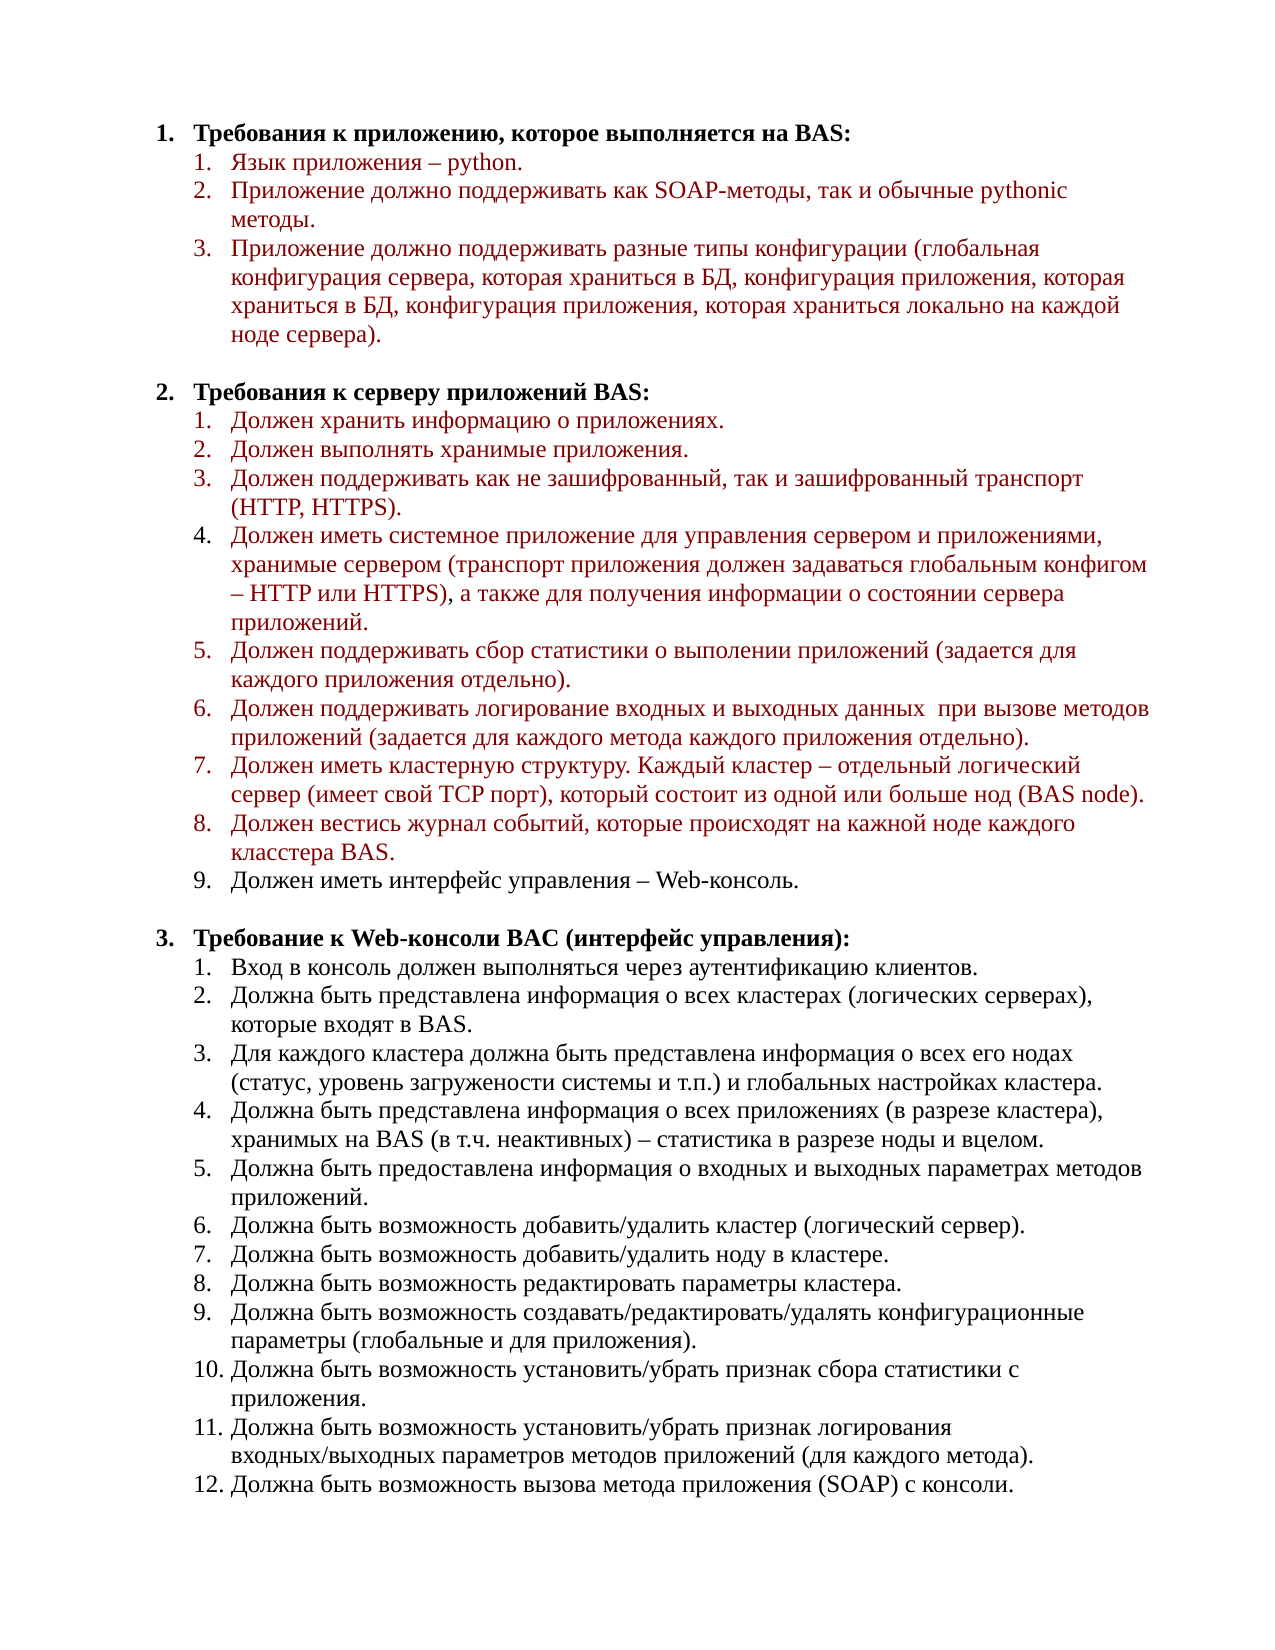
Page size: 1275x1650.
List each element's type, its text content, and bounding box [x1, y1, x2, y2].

list Вход в консоль должен выполняться через аутентификацию клиентов. [193, 952, 1157, 981]
list Должна быть возможность вызова метода приложения (SOAP) c консоли. [193, 1469, 1157, 1498]
list Должен выполнять хранимые приложения. [193, 434, 1157, 463]
list Должен поддерживать сбор статистики о выполении приложений (задается для каждого приложения отдельно). [193, 636, 1157, 693]
list Требование к Web-консоли BAC (интерфейс управления): [156, 923, 1157, 952]
list Язык приложения – python. [193, 147, 1157, 176]
list Должна быть возможность установить/убрать признак логирования входных/выходных параметров методов приложений (для каждого метода). [193, 1412, 1157, 1469]
list Требования к серверу приложений BAS: [156, 377, 1157, 406]
list Должна быть возможность создавать/редактировать/удалять конфигурационные параметры (глобальные и для приложения). [193, 1297, 1157, 1354]
list Должна быть возможность добавить/удалить кластер (логический сервер). [193, 1211, 1157, 1239]
list Должен иметь системное приложение для управления сервером и приложениями, хранимые сервером (транспорт приложения должен задаваться глобальным конфигом – HTTP или HTTPS), а также для получения информации о состоянии сервера приложений. [193, 521, 1157, 636]
list Требования к приложению, которое выполняется на BAS: [156, 118, 1157, 147]
list Должен вестись журнал событий, которые происходят на кажной ноде каждого класстера BAS. [193, 808, 1157, 866]
list Приложение должно поддерживать разные типы конфигурации (глобальная конфигурация сервера, которая храниться в БД, конфигурация приложения, которая храниться в БД, конфигурация приложения, которая храниться локально на каждой ноде сервера). [193, 233, 1157, 348]
list Для каждого кластера должна быть представлена информация о всех его нодах (статус, уровень загружености системы и т.п.) и глобальных настройках кластера. [193, 1038, 1157, 1096]
list Должна быть представлена информация о всех приложениях (в разрезе кластера), хранимых на BAS (в т.ч. неактивных) – статистика в разрезе ноды и вцелом. [193, 1096, 1157, 1153]
list Должна быть возможность редактировать параметры кластера. [193, 1268, 1157, 1297]
list Должна быть возможность добавить/удалить ноду в кластере. [193, 1239, 1157, 1268]
list Должна быть возможность установить/убрать признак сбора статистики с приложения. [193, 1354, 1157, 1412]
list Приложение должно поддерживать как SOAP-методы, так и обычные pythonic методы. [193, 176, 1157, 233]
list Должен хранить информацию о приложениях. [193, 406, 1157, 434]
list Должен иметь кластерную структуру. Каждый кластер – отдельный логический сервер (имеет свой TCP порт), который состоит из одной или больше нод (BAS node). [193, 751, 1157, 808]
list Должен поддерживать логирование входных и выходных данных при вызове методов приложений (задается для каждого метода каждого приложения отдельно). [193, 693, 1157, 751]
list Должна быть представлена информация о всех кластерах (логических серверах), которые входят в BAS. [193, 981, 1157, 1038]
list Должен иметь интерфейс управления – Web-консоль. [193, 866, 1157, 894]
list Должна быть предоставлена информация о входных и выходных параметрах методов приложений. [193, 1153, 1157, 1211]
list Должен поддерживать как не зашифрованный, так и зашифрованный транспорт (HTTP, HTTPS). [193, 463, 1157, 521]
